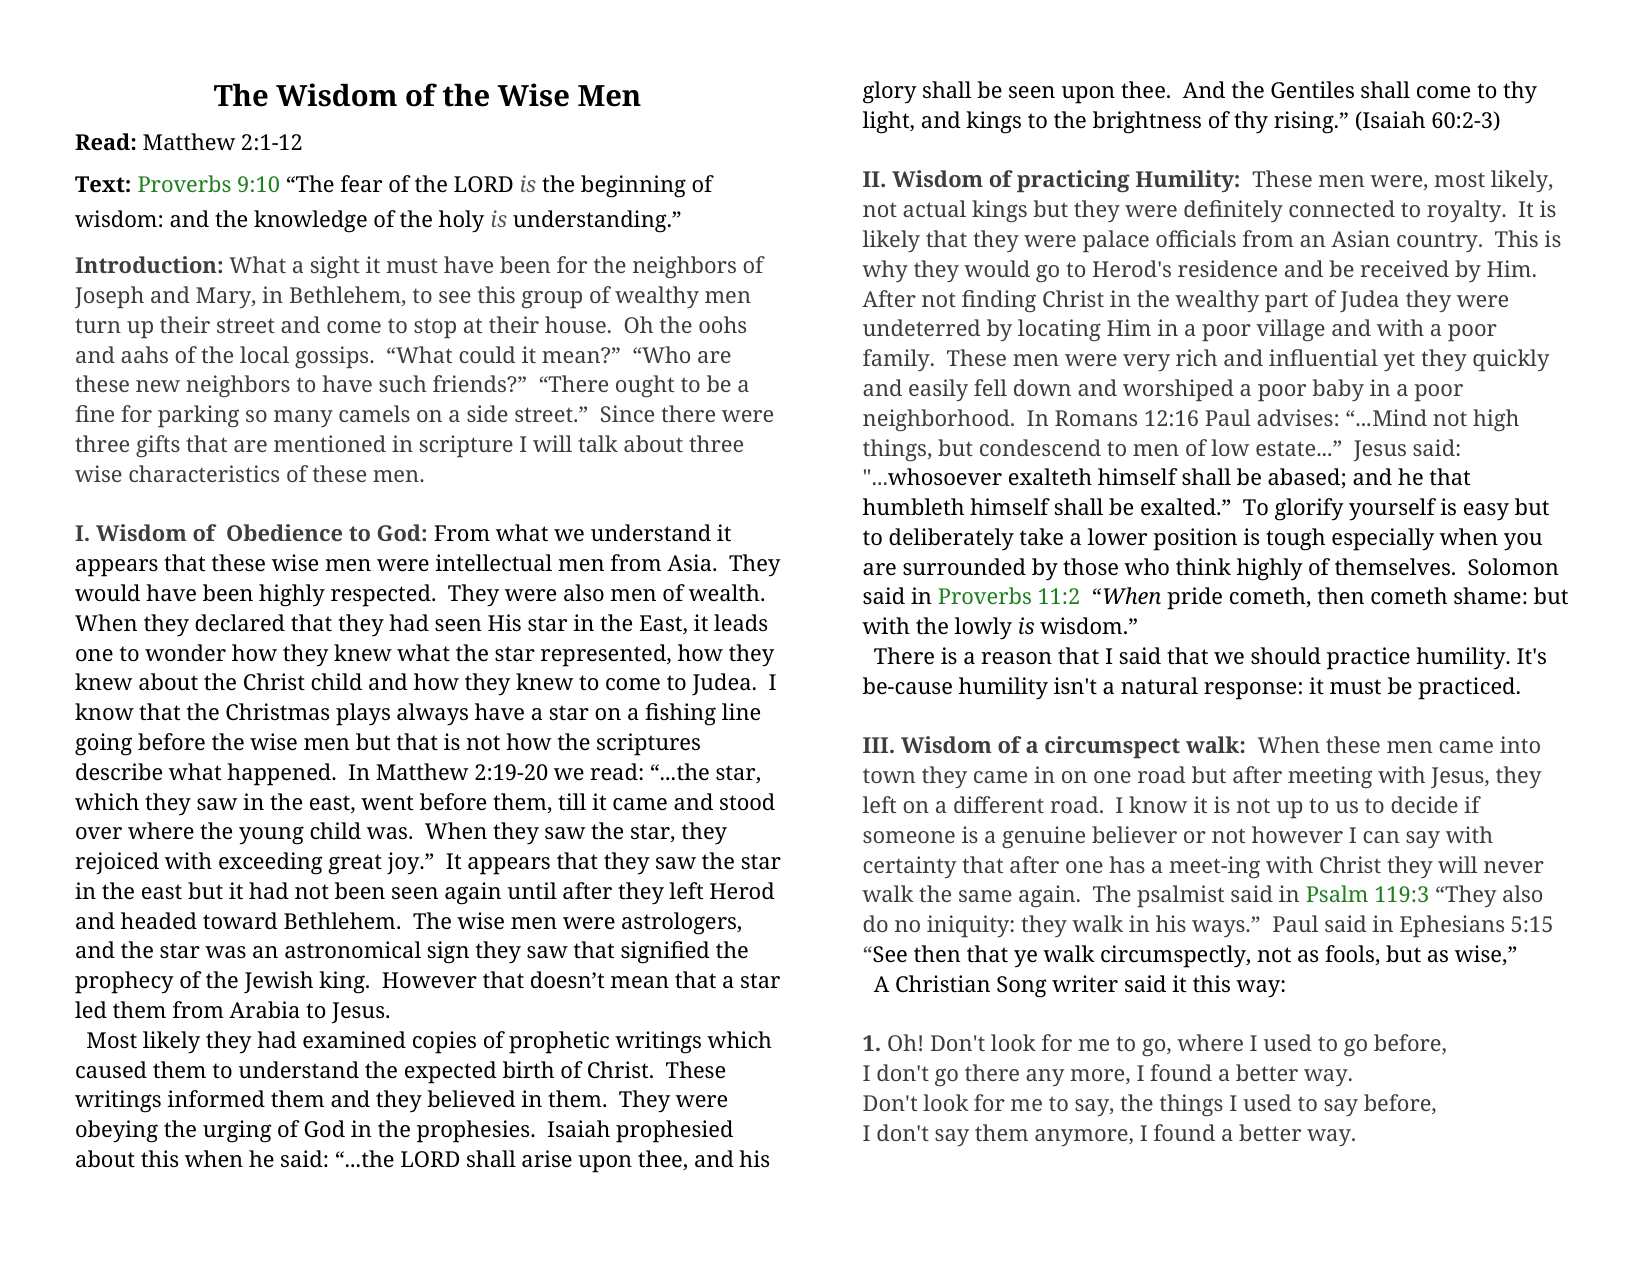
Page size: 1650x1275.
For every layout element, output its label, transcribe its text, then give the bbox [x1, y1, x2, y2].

text Introduction: What a sight it must have been for the neighbors of Joseph and Mary, in Bethlehem, to see this group of wealthy men turn up their street and come to stop at their house. Oh the oohs and aahs of the local gossips. “What could it mean?” “Who are these new neighbors to have such friends?” “There ought to be a fine for parking so many camels on a side street.” Since there were three gifts that are mentioned in scripture I will talk about three wise characteristics of these men. [75, 250, 787, 489]
text II. Wisdom of practicing Humility: These men were, most likely, not actual kings but they were definitely connected to royalty. It is likely that they were palace officials from an Asian country. This is why they would go to Herod's residence and be received by Him. After not finding Christ in the wealthy part of Judea they were undeterred by locating Him in a poor village and with a poor family. These men were very rich and influential yet they quickly and easily fell down and worshiped a poor baby in a poor neighborhood. In Romans 12:16 Paul advises: “...Mind not high things, but condescend to men of low estate...” Jesus said: "...whosoever exalteth himself shall be abased; and he that humbleth himself shall be exalted.” To glorify yourself is easy but to deliberately take a lower position is tough especially when you are surrounded by those who think highly of themselves. Solomon said in Proverbs 11:2 “When pride cometh, then cometh shame: but with the lowly is wisdom.” [862, 164, 1575, 641]
text The Wisdom of the Wise Men [75, 75, 787, 115]
text glory shall be seen upon thee. And the Gentiles shall come to thy light, and kings to the brightness of thy rising.” (Isaiah 60:2-3) [862, 75, 1575, 134]
text I. Wisdom of Obedience to God: From what we understand it appears that these wise men were intellectual men from Asia. They would have been highly respected. They were also men of wealth. When they declared that they had seen His star in the East, it leads one to wonder how they knew what the star represented, how they knew about the Christ child and how they knew to come to Judea. I know that the Christmas plays always have a star on a fishing line going before the wise men but that is not how the scriptures describe what happened. In Matthew 2:19-20 we read: “...the star, which they saw in the east, went before them, till it came and stood over where the young child was. When they saw the star, they rejoiced with exceeding great joy.” It appears that they saw the star in the east but it had not been seen again until after they left Herod and headed toward Bethlehem. The wise men were astrologers, and the star was an astronomical sign they saw that signified the prophecy of the Jewish king. However that doesn’t mean that a star led them from Arabia to Jesus. [75, 518, 787, 1025]
text III. Wisdom of a circumspect walk: When these men came into town they came in on one road but after meeting with Jesus, they left on a different road. I know it is not up to us to decide if someone is a genuine believer or not however I can say with certainty that after one has a meet-ing with Christ they will never walk the same again. The psalmist said in Psalm 119:3 “They also do no iniquity: they walk in his ways.” Paul said in Ephesians 5:15 “See then that ye walk circumspectly, not as fools, but as wise,” [862, 730, 1575, 969]
text Text: Proverbs 9:10 “The fear of the LORD is the beginning of wisdom: and the knowledge of the holy is understanding.” [75, 169, 787, 233]
text Most likely they had examined copies of prophetic writings which caused them to understand the expected birth of Christ. These writings informed them and they believed in them. They were obeying the urging of God in the prophesies. Isaiah prophesied about this when he said: “...the LORD shall arise upon thee, and his [75, 1025, 787, 1174]
text Read: Matthew 2:1-12 [75, 127, 787, 157]
text A Christian Song writer said it this way: [862, 969, 1575, 998]
text 1. Oh! Don't look for me to go, where I used to go before, I don't go there any more, I found a better way. Don't look for me to say, the things I used to say before, I don't say them anymore, I found a better way. [862, 1028, 1575, 1147]
text There is a reason that I said that we should practice humility. It's be-cause humility isn't a natural response: it must be practiced. [862, 641, 1575, 701]
